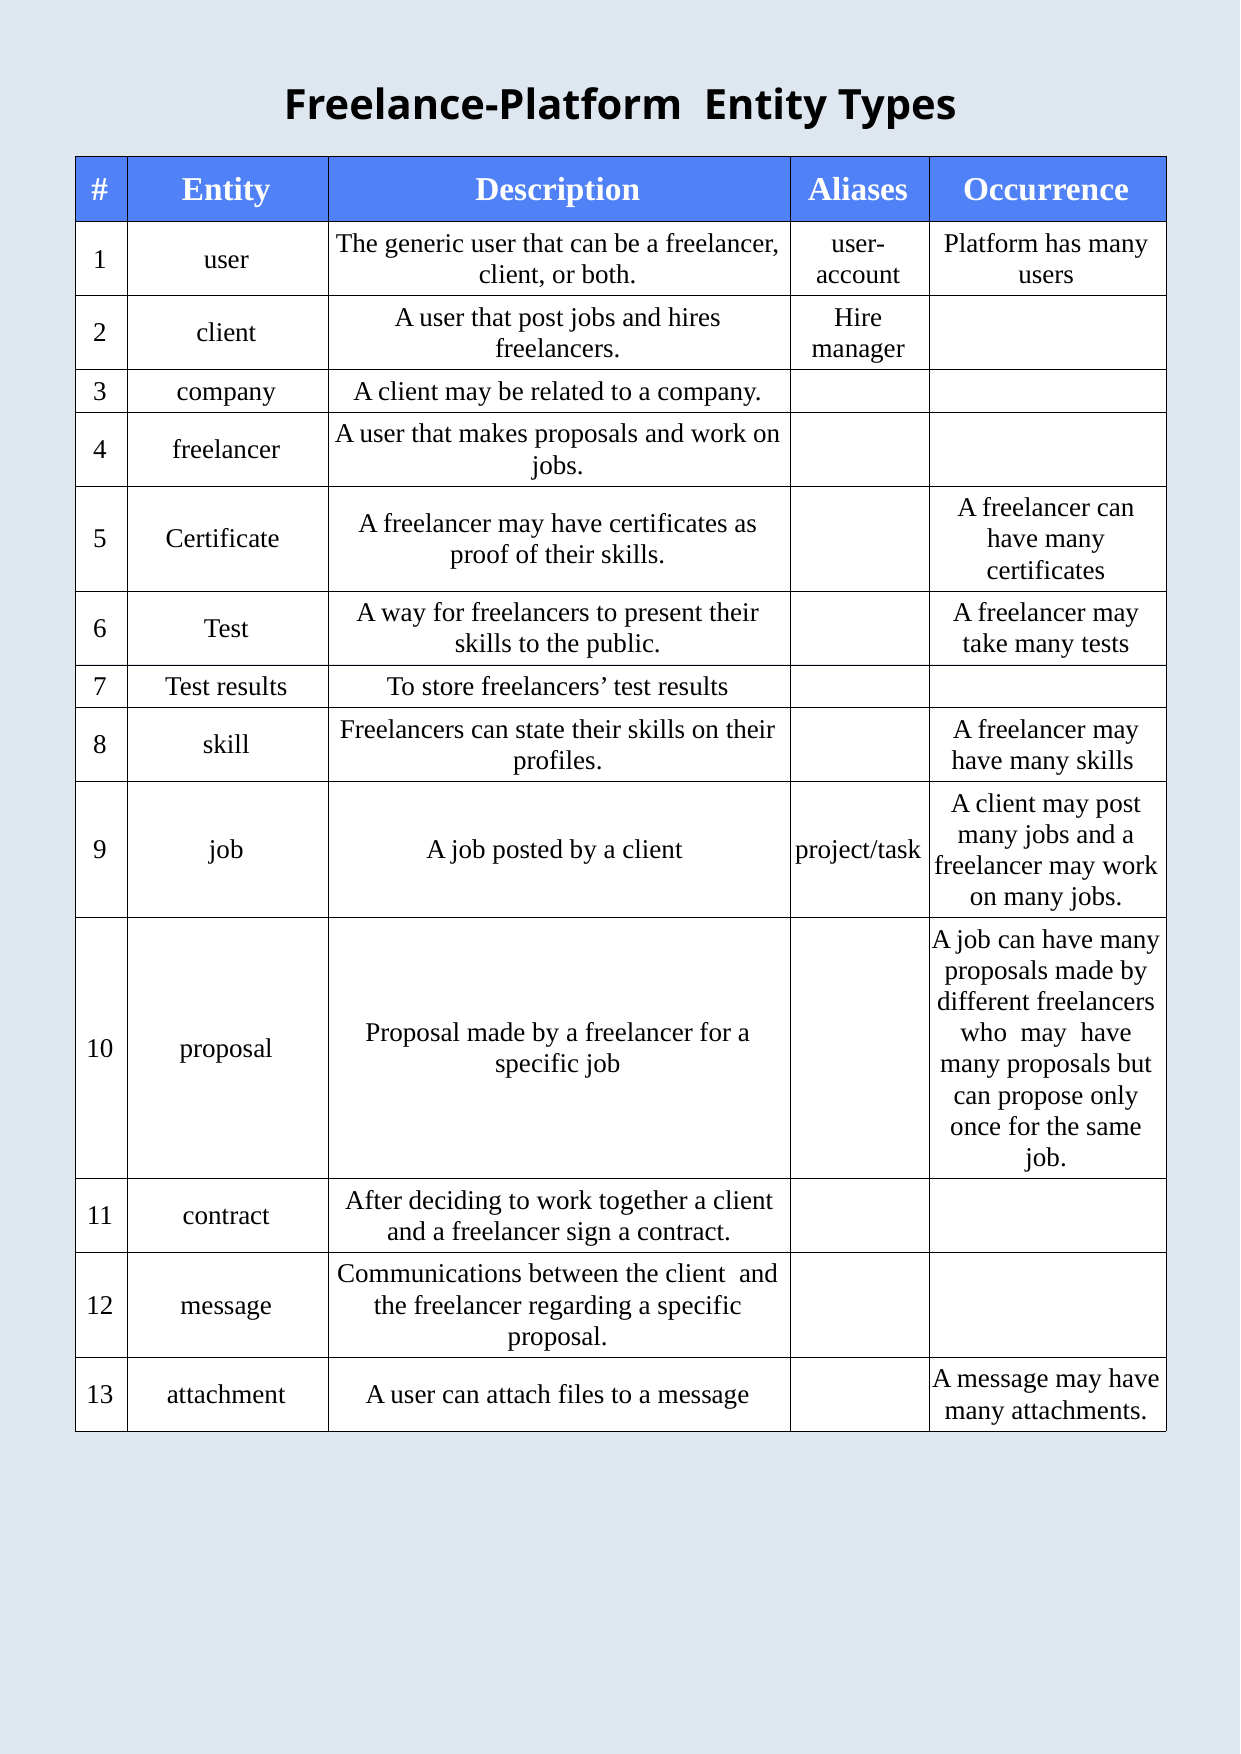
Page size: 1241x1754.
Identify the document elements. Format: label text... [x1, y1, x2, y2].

table_cell [930, 1253, 1166, 1357]
table_cell The generic user that can be a freelancer, client, or both. [329, 222, 790, 295]
table_cell [930, 413, 1166, 486]
table_cell Certificate [128, 487, 328, 591]
table_cell Communications between the client and the freelancer regarding a specific proposal. [329, 1253, 790, 1357]
table_cell [791, 592, 929, 664]
table_cell A user that post jobs and hires freelancers. [329, 296, 790, 369]
table_header Entity [128, 157, 328, 221]
text Freelance-Platform Entity Types [66, 75, 1174, 132]
table_cell [791, 666, 929, 707]
table_cell A way for freelancers to present their skills to the public. [329, 592, 790, 664]
table_cell 4 [76, 413, 127, 486]
table_cell 12 [76, 1253, 127, 1357]
table_cell [791, 370, 929, 412]
table_cell 10 [76, 918, 127, 1178]
table_cell [791, 1179, 929, 1252]
table_header Occurrence [930, 157, 1166, 221]
table_cell job [128, 782, 328, 917]
table_cell contract [128, 1179, 328, 1252]
table_cell Freelancers can state their skills on their profiles. [329, 708, 790, 781]
table_cell [930, 666, 1166, 707]
table_cell To store freelancers’ test results [329, 666, 790, 707]
table_header Description [329, 157, 790, 221]
table_cell A user can attach files to a message [329, 1358, 790, 1431]
table_cell freelancer [128, 413, 328, 486]
table_cell [791, 1358, 929, 1431]
table_cell A client may be related to a company. [329, 370, 790, 412]
table_cell [791, 708, 929, 781]
table_cell [930, 296, 1166, 369]
table_cell [791, 1253, 929, 1357]
table_cell client [128, 296, 328, 369]
table_cell 11 [76, 1179, 127, 1252]
table_cell [930, 370, 1166, 412]
table_cell 9 [76, 782, 127, 917]
table_cell [791, 918, 929, 1178]
table_cell A freelancer may have certificates as proof of their skills. [329, 487, 790, 591]
table_cell 2 [76, 296, 127, 369]
table_cell [930, 1179, 1166, 1252]
table_cell 3 [76, 370, 127, 412]
table_cell Proposal made by a freelancer for a specific job [329, 918, 790, 1178]
table_cell 8 [76, 708, 127, 781]
table_cell A user that makes proposals and work on jobs. [329, 413, 790, 486]
table_cell [791, 487, 929, 591]
table_cell A freelancer can have many certificates [930, 487, 1166, 591]
table_cell A client may post many jobs and a freelancer may work on many jobs. [930, 782, 1166, 917]
table_cell After deciding to work together a client and a freelancer sign a contract. [329, 1179, 790, 1252]
table_header Aliases [791, 157, 929, 221]
table_cell Hire manager [791, 296, 929, 369]
table_cell 5 [76, 487, 127, 591]
table_cell A job can have many proposals made by different freelancers who may have many proposals but can propose only once for the same job. [930, 918, 1166, 1178]
table_cell A job posted by a client [329, 782, 790, 917]
table_cell user [128, 222, 328, 295]
table_cell A freelancer may have many skills [930, 708, 1166, 781]
table_cell [791, 413, 929, 486]
table_cell 7 [76, 666, 127, 707]
table_cell 6 [76, 592, 127, 664]
table_cell project/task [791, 782, 929, 917]
table_cell attachment [128, 1358, 328, 1431]
table_cell A message may have many attachments. [930, 1358, 1166, 1431]
table_cell message [128, 1253, 328, 1357]
table_cell company [128, 370, 328, 412]
table_cell 13 [76, 1358, 127, 1431]
table_cell Platform has many users [930, 222, 1166, 295]
table_cell 1 [76, 222, 127, 295]
table_cell skill [128, 708, 328, 781]
table_cell proposal [128, 918, 328, 1178]
table_cell A freelancer may take many tests [930, 592, 1166, 664]
table_cell Test [128, 592, 328, 664]
table_cell Test results [128, 666, 328, 707]
table_cell user-account [791, 222, 929, 295]
table_header # [76, 157, 127, 221]
